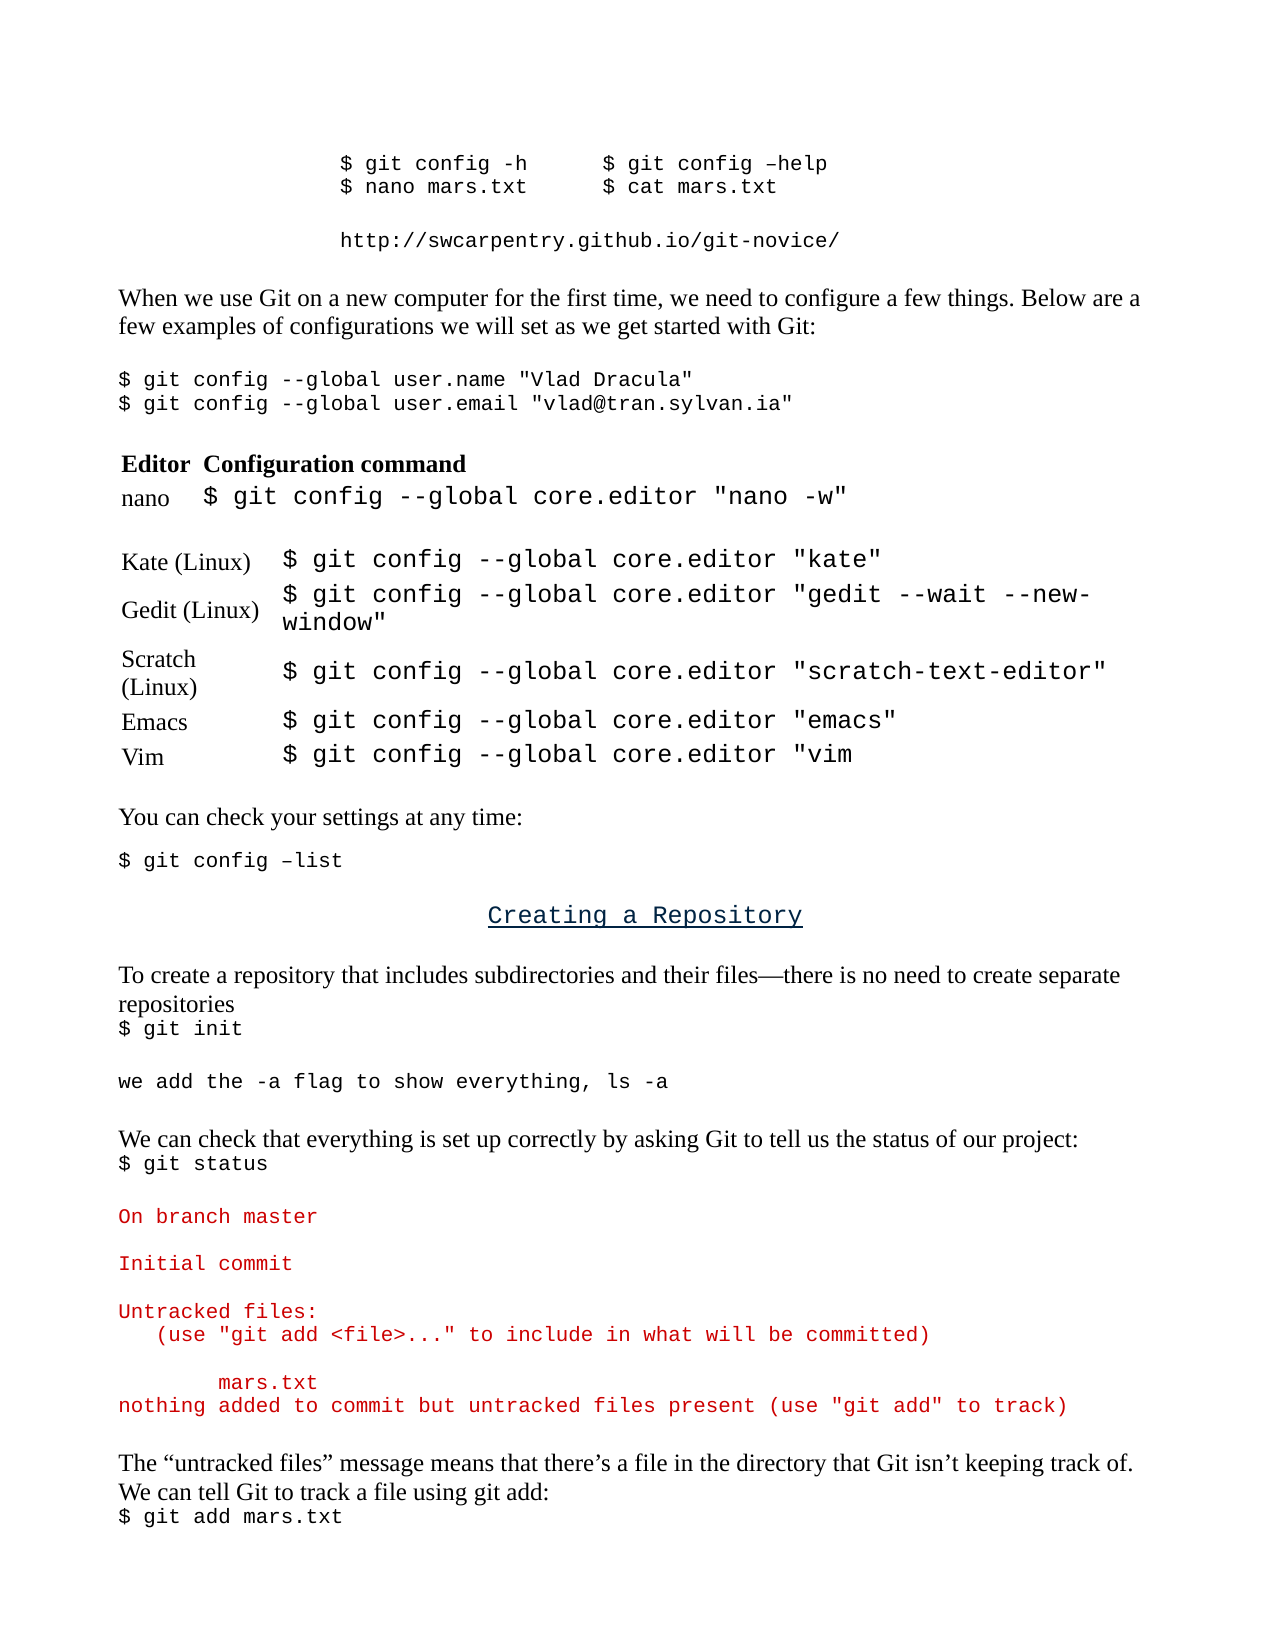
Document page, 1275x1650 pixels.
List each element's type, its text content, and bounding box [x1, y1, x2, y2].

text $ nano mars.txt $ cat mars.txt [118, 176, 1157, 200]
text To create a repository that includes subdirectories and their files—there is no need to create separate repositories [118, 961, 1157, 1018]
table_cell Vim [118, 739, 279, 773]
table_header Editor [118, 446, 200, 480]
table_cell Gedit (Linux) [118, 578, 279, 641]
text $ git add mars.txt [118, 1506, 1157, 1529]
text mars.txt [118, 1372, 1157, 1395]
text $ git config –list [118, 849, 1157, 873]
text The “untracked files” message means that there’s a file in the directory that Git isn’t keeping track of. We can tell Git to track a file using git add: [118, 1448, 1157, 1506]
table_cell $ git config --global core.editor "vim [279, 739, 1157, 773]
text Creating a Repository [118, 903, 1157, 931]
text $ git config --global user.email "vlad@tran.sylvan.ia" [118, 393, 1157, 416]
text Untracked files: [118, 1301, 1157, 1324]
text On branch master [118, 1206, 1157, 1230]
text $ git status [118, 1153, 1157, 1177]
text (use "git add <file>..." to include in what will be committed) [118, 1324, 1157, 1348]
table_cell Emacs [118, 704, 279, 739]
table_cell $ git config --global core.editor "emacs" [279, 704, 1157, 739]
table_header $ git config --global core.editor "kate" [279, 544, 1157, 578]
text $ git config --global user.name "Vlad Dracula" [118, 369, 1157, 393]
table_cell nano [118, 480, 200, 515]
text we add the -a flag to show everything, ls -a [118, 1071, 1157, 1095]
table_header Configuration command [200, 446, 928, 480]
text You can check your settings at any time: [118, 802, 1157, 831]
table_cell $ git config --global core.editor "scratch-text-editor" [279, 641, 1157, 704]
text We can check that everything is set up correctly by asking Git to tell us the status of our project: [118, 1124, 1157, 1153]
text http://swcarpentry.github.io/git-novice/ [118, 229, 1157, 253]
text $ git init [118, 1018, 1157, 1042]
table_cell Scratch (Linux) [118, 641, 279, 704]
table_cell $ git config --global core.editor "gedit --wait --new-window" [279, 578, 1157, 641]
text nothing added to commit but untracked files present (use "git add" to track) [118, 1395, 1157, 1419]
text When we use Git on a new computer for the first time, we need to configure a few things. Below are a few examples of configurations we will set as we get started with Git: [118, 283, 1157, 340]
table_cell $ git config --global core.editor "nano -w" [200, 480, 928, 515]
table_header Kate (Linux) [118, 544, 279, 578]
text Initial commit [118, 1253, 1157, 1277]
text $ git config -h $ git config –help [118, 147, 1157, 176]
